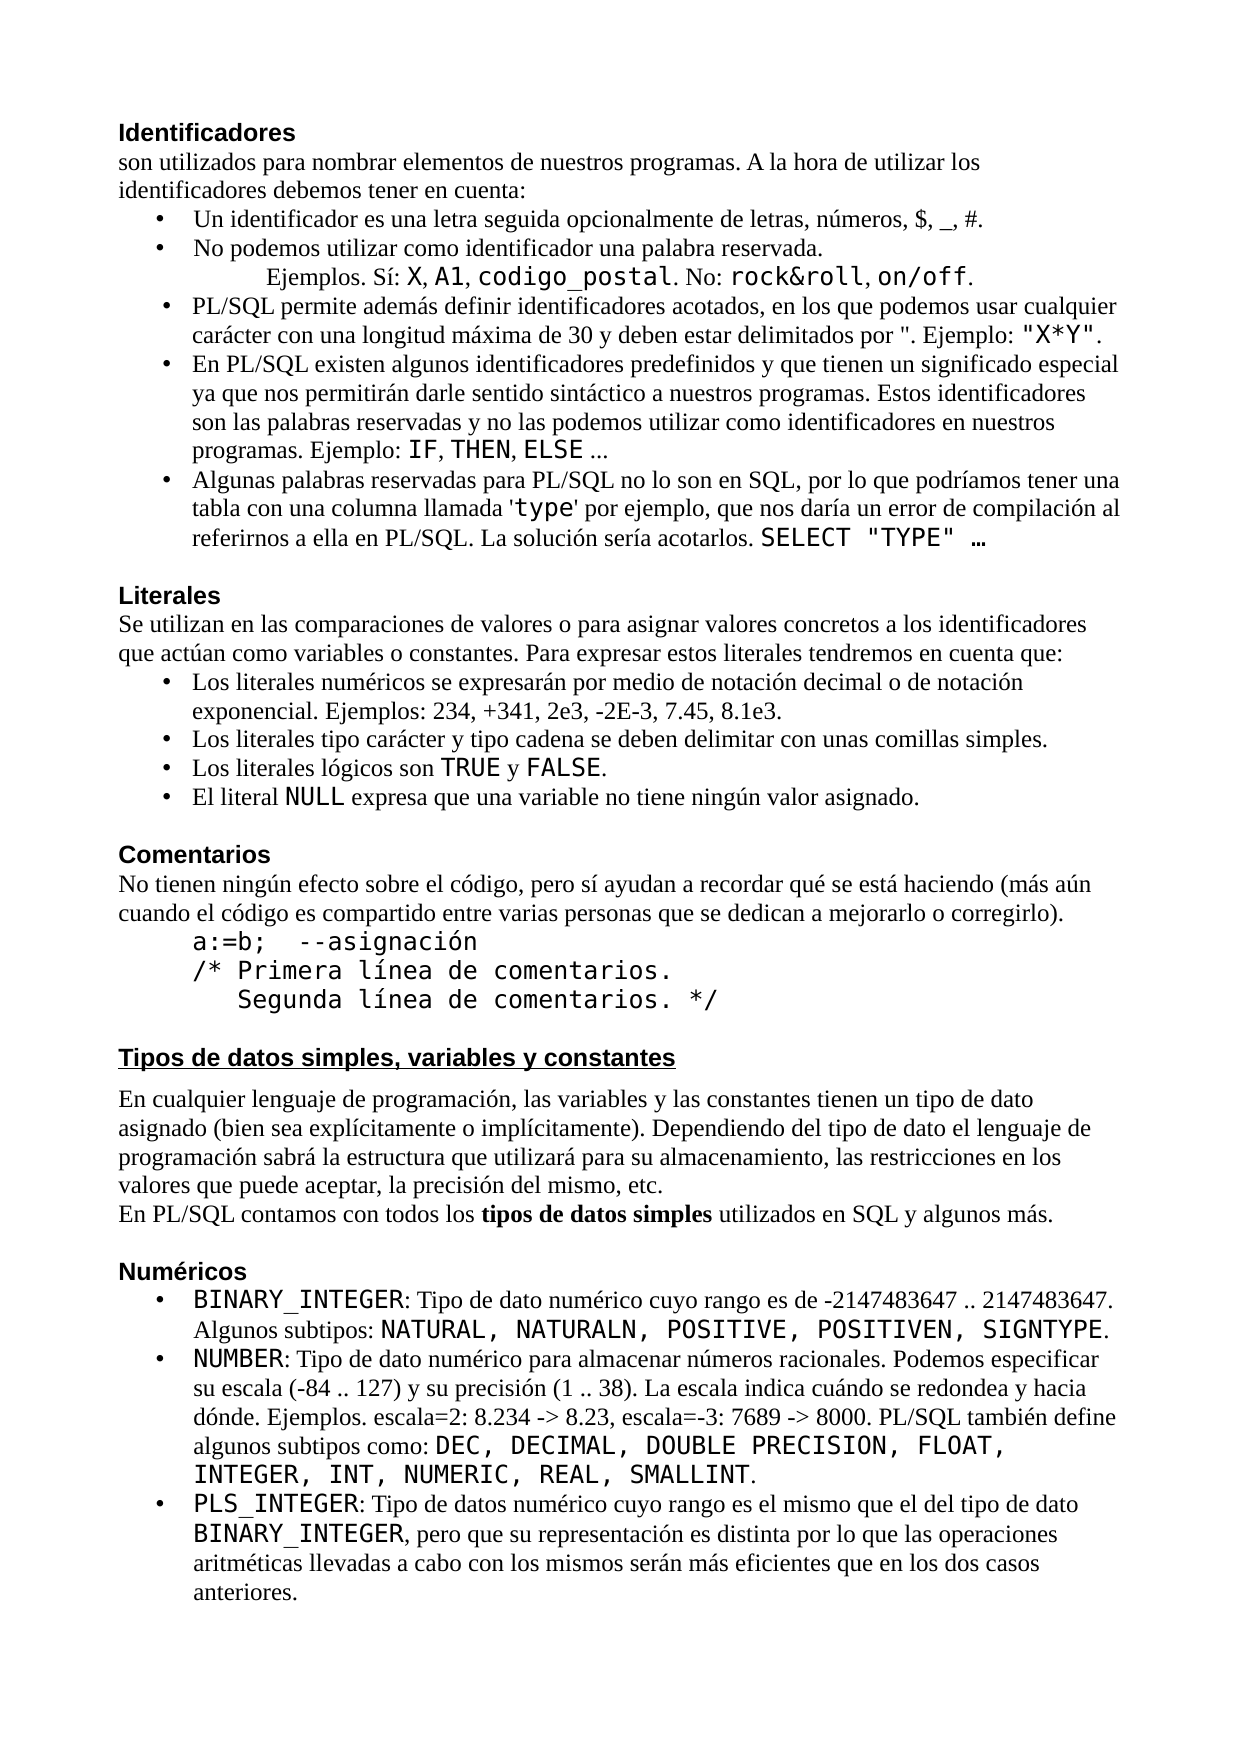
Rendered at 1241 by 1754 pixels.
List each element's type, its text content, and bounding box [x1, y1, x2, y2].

text Numéricos [118, 1257, 1122, 1286]
text No tienen ningún efecto sobre el código, pero sí ayudan a recordar qué se está haciendo (más aún cuando el código es compartido entre varias personas que se dedican a mejorarlo o corregirlo). [118, 869, 1122, 927]
text Se utilizan en las comparaciones de valores o para asignar valores concretos a los identificadores que actúan como variables o constantes. Para expresar estos literales tendremos en cuenta que: [118, 609, 1122, 667]
list BINARY_INTEGER: Tipo de dato numérico cuyo rango es de -2147483647 .. 2147483647. Algunos subtipos: NATURAL, NATURALN, POSITIVE, POSITIVEN, SIGNTYPE. [156, 1286, 1122, 1344]
text Literales [118, 581, 1122, 609]
list PL/SQL permite además definir identificadores acotados, en los que podemos usar cualquier carácter con una longitud máxima de 30 y deben estar delimitados por ". Ejemplo: "X*Y". [162, 291, 1122, 349]
list Los literales numéricos se expresarán por medio de notación decimal o de notación exponencial. Ejemplos: 234, +341, 2e3, -2E-3, 7.45, 8.1e3. [162, 667, 1122, 724]
list Los literales tipo carácter y tipo cadena se deben delimitar con unas comillas simples. [162, 724, 1122, 753]
text son utilizados para nombrar elementos de nuestros programas. A la hora de utilizar los identificadores debemos tener en cuenta: [118, 147, 1122, 204]
text En cualquier lenguaje de programación, las variables y las constantes tienen un tipo de dato asignado (bien sea explícitamente o implícitamente). Dependiendo del tipo de dato el lenguaje de programación sabrá la estructura que utilizará para su almacenamiento, las restricciones en los valores que puede aceptar, la precisión del mismo, etc. En PL/SQL contamos con todos los tipos de datos simples utilizados en SQL y algunos más. [118, 1084, 1122, 1228]
list Los literales lógicos son TRUE y FALSE. [162, 753, 1122, 782]
list NUMBER: Tipo de dato numérico para almacenar números racionales. Podemos especificar su escala (-84 .. 127) y su precisión (1 .. 38). La escala indica cuándo se redondea y hacia dónde. Ejemplos. escala=2: 8.234 -> 8.23, escala=-3: 7689 -> 8000. PL/SQL también define algunos subtipos como: DEC, DECIMAL, DOUBLE PRECISION, FLOAT, INTEGER, INT, NUMERIC, REAL, SMALLINT. [156, 1344, 1122, 1489]
list Algunas palabras reservadas para PL/SQL no lo son en SQL, por lo que podríamos tener una tabla con una columna llamada 'type' por ejemplo, que nos daría un error de compilación al referirnos a ella en PL/SQL. La solución sería acotarlos. SELECT "TYPE" … [162, 465, 1122, 552]
text a:=b; --asignación [192, 927, 1122, 956]
text Identificadores [118, 118, 1122, 147]
text Ejemplos. Sí: X, A1, codigo_postal. No: rock&roll, on/off. [118, 262, 1122, 291]
list En PL/SQL existen algunos identificadores predefinidos y que tienen un significado especial ya que nos permitirán darle sentido sintáctico a nuestros programas. Estos identificadores son las palabras reservadas y no las podemos utilizar como identificadores en nuestros programas. Ejemplo: IF, THEN, ELSE ... [162, 349, 1122, 465]
text Segunda línea de comentarios. */ [118, 985, 1122, 1014]
text Comentarios [118, 841, 1122, 869]
text Tipos de datos simples, variables y constantes [118, 1043, 1122, 1072]
list PLS_INTEGER: Tipo de datos numérico cuyo rango es el mismo que el del tipo de dato BINARY_INTEGER, pero que su representación es distinta por lo que las operaciones aritméticas llevadas a cabo con los mismos serán más eficientes que en los dos casos anteriores. [156, 1489, 1122, 1606]
list Un identificador es una letra seguida opcionalmente de letras, números, $, _, #. [156, 204, 1122, 233]
text /* Primera línea de comentarios. [192, 956, 1122, 985]
list No podemos utilizar como identificador una palabra reservada. [156, 233, 1122, 262]
list El literal NULL expresa que una variable no tiene ningún valor asignado. [162, 782, 1122, 812]
